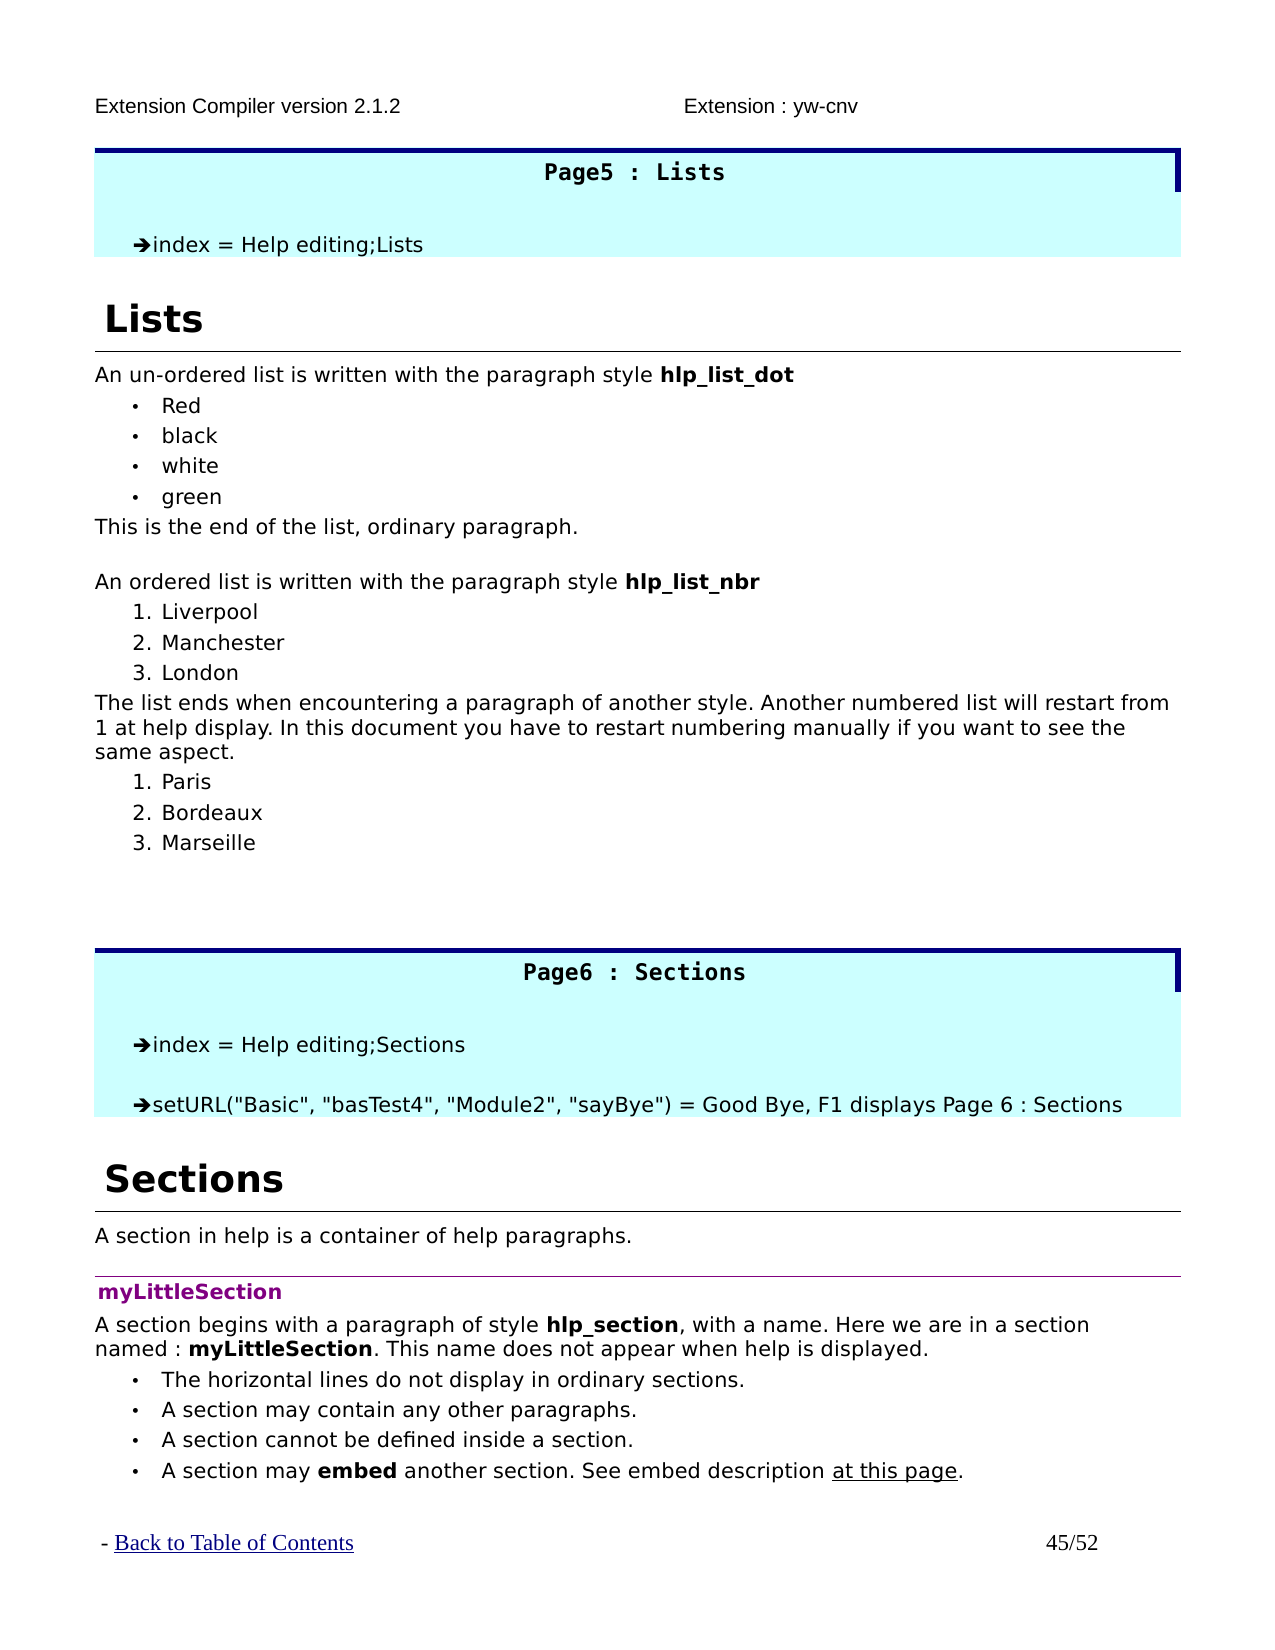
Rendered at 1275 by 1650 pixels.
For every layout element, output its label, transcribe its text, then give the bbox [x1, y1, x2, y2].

list setURL("Basic", "basTest4", "Module2", "sayBye") = Good Bye, F1 displays Page 6 : Sections [94, 1093, 1181, 1117]
list The horizontal lines do not display in ordinary sections. [132, 1368, 1181, 1392]
text A section begins with a paragraph of style hlp_section, with a name. Here we are in a section named : myLittleSection. This name does not appear when help is displayed. [94, 1313, 1181, 1362]
text Lists [94, 288, 1181, 351]
list Marseille [132, 831, 1181, 855]
list London [132, 661, 1181, 685]
list A section may contain any other paragraphs. [132, 1398, 1181, 1422]
text The list ends when encountering a paragraph of another style. Another numbered list will restart from 1 at help display. In this document you have to restart numbering manually if you want to see the same aspect. [94, 691, 1181, 764]
list Paris [132, 770, 1181, 795]
list black [132, 424, 1181, 448]
text An un-ordered list is written with the paragraph style hlp_list_dot [94, 363, 1181, 388]
text This is the end of the list, ordinary paragraph. [94, 515, 1181, 539]
list white [132, 454, 1181, 479]
list A section cannot be defined inside a section. [132, 1428, 1181, 1453]
list index = Help editing;Lists [94, 233, 1181, 257]
text A section in help is a container of help paragraphs. [94, 1223, 1181, 1248]
text Page5 : Lists [94, 149, 1175, 192]
list Manchester [132, 630, 1181, 655]
list A section may embed another section. See embed description at this page. [132, 1459, 1181, 1483]
text An ordered list is written with the paragraph style hlp_list_nbr [94, 545, 1181, 594]
list Red [132, 394, 1181, 418]
text Sections [94, 1148, 1181, 1211]
list index = Help editing;Sections [94, 1033, 1181, 1057]
list green [132, 485, 1181, 509]
text Page6 : Sections [94, 949, 1175, 992]
text myLittleSection [94, 1277, 1181, 1307]
list Liverpool [132, 600, 1181, 624]
list Bordeaux [132, 801, 1181, 825]
